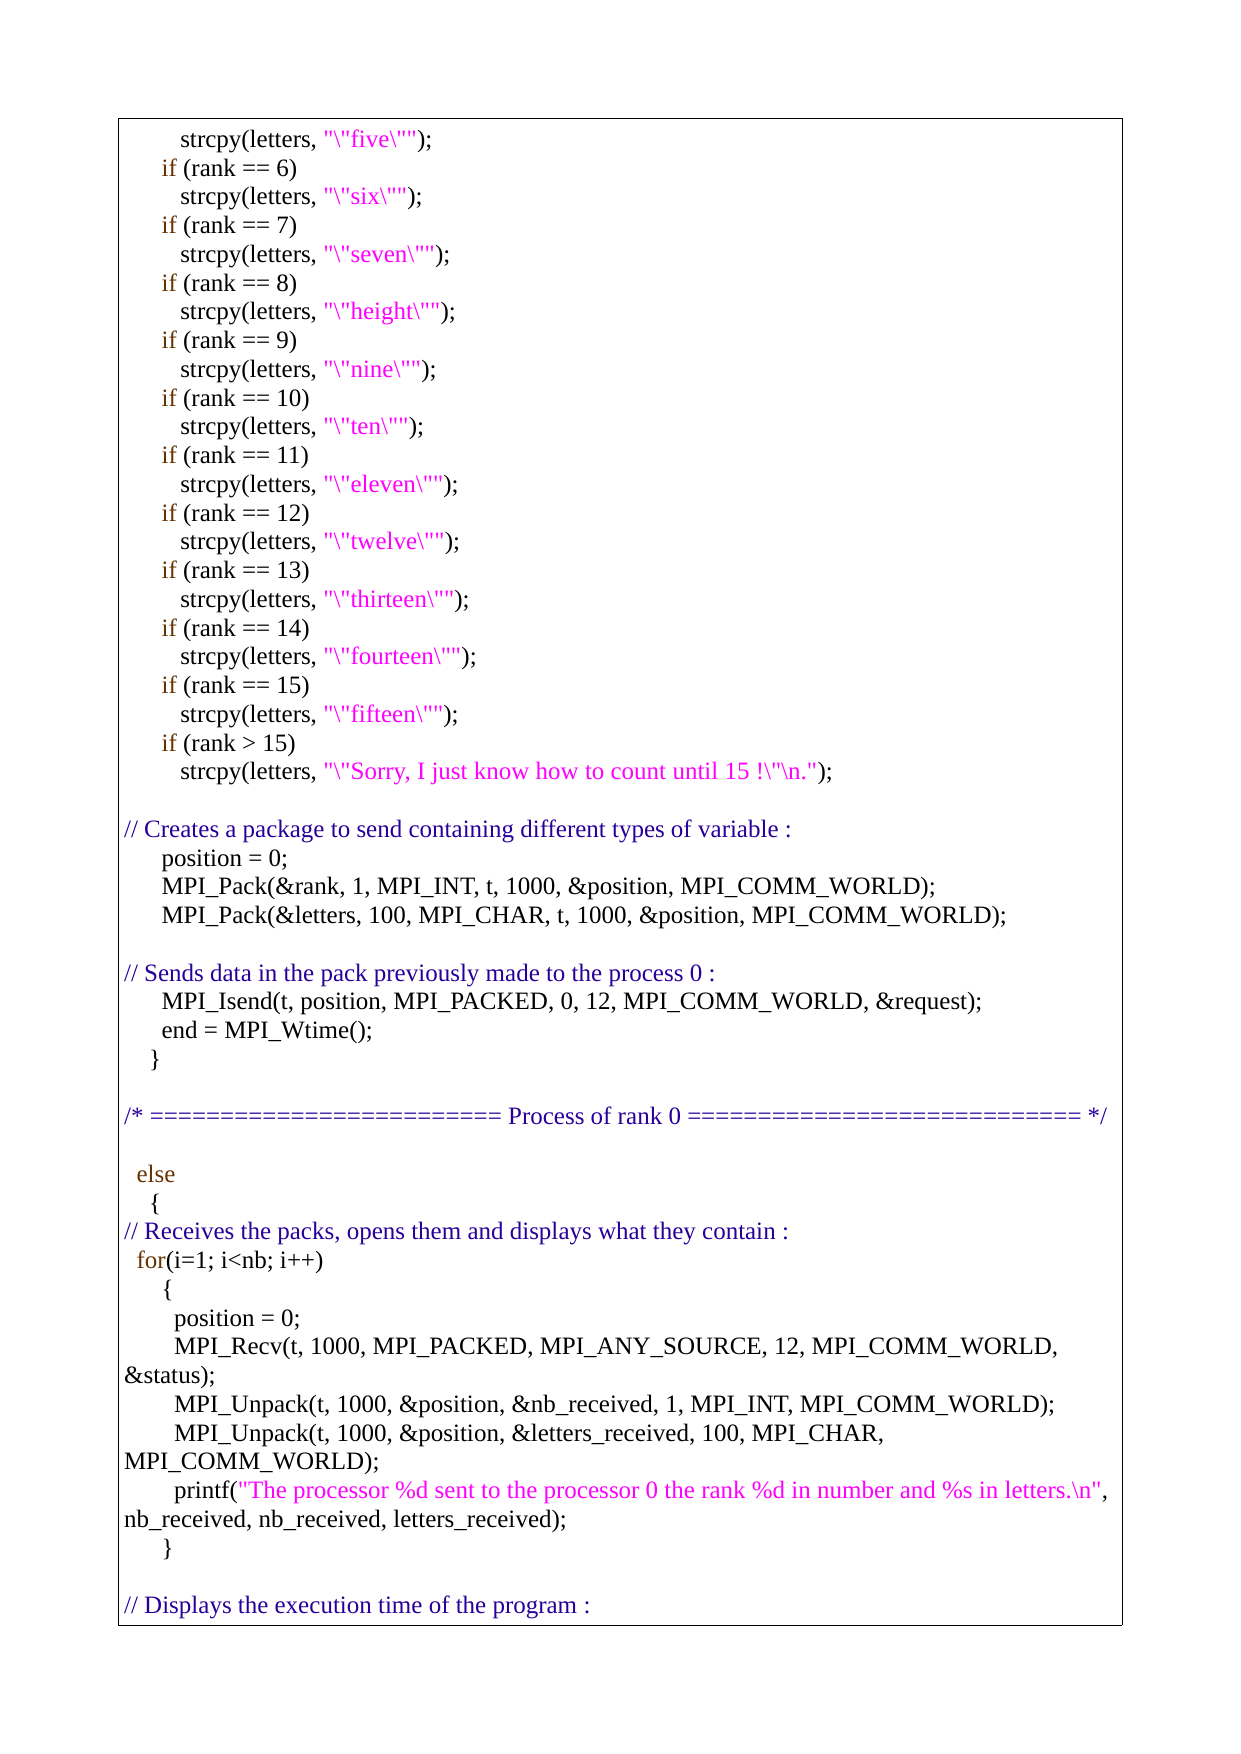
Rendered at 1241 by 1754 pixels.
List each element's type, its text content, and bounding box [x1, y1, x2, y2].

table_cell strcpy(letters, "\"five\""); if (rank == 6) strcpy(letters, "\"six\""); if (rank == 7) strcpy(letters, "\"seven\""); if (rank == 8) strcpy(letters, "\"height\""); if (rank == 9) strcpy(letters, "\"nine\""); if (rank == 10) strcpy(letters, "\"ten\""); if (rank == 11) strcpy(letters, "\"eleven\""); if (rank == 12) strcpy(letters, "\"twelve\""); if (rank == 13) strcpy(letters, "\"thirteen\""); if (rank == 14) strcpy(letters, "\"fourteen\""); if (rank == 15) strcpy(letters, "\"fifteen\""); if (rank > 15) strcpy(letters, "\"Sorry, I just know how to count until 15 !\"\n."); // Creates a package to send containing different types of variable : position = 0; MPI_Pack(&rank, 1, MPI_INT, t, 1000, &position, MPI_COMM_WORLD); MPI_Pack(&letters, 100, MPI_CHAR, t, 1000, &position, MPI_COMM_WORLD); // Sends data in the pack previously made to the process 0 : MPI_Isend(t, position, MPI_PACKED, 0, 12, MPI_COMM_WORLD, &request); end = MPI_Wtime(); } /* ========================= Process of rank 0 ============================ */ else { // Receives the packs, opens them and displays what they contain : for(i=1; i<nb; i++) { position = 0; MPI_Recv(t, 1000, MPI_PACKED, MPI_ANY_SOURCE, 12, MPI_COMM_WORLD, &status); MPI_Unpack(t, 1000, &position, &nb_received, 1, MPI_INT, MPI_COMM_WORLD); MPI_Unpack(t, 1000, &position, &letters_received, 100, MPI_CHAR, MPI_COMM_WORLD); printf("The processor %d sent to the processor 0 the rank %d in number and %s in letters.\n", nb_received, nb_received, letters_received); } // Displays the execution time of the program : [119, 119, 1122, 1625]
